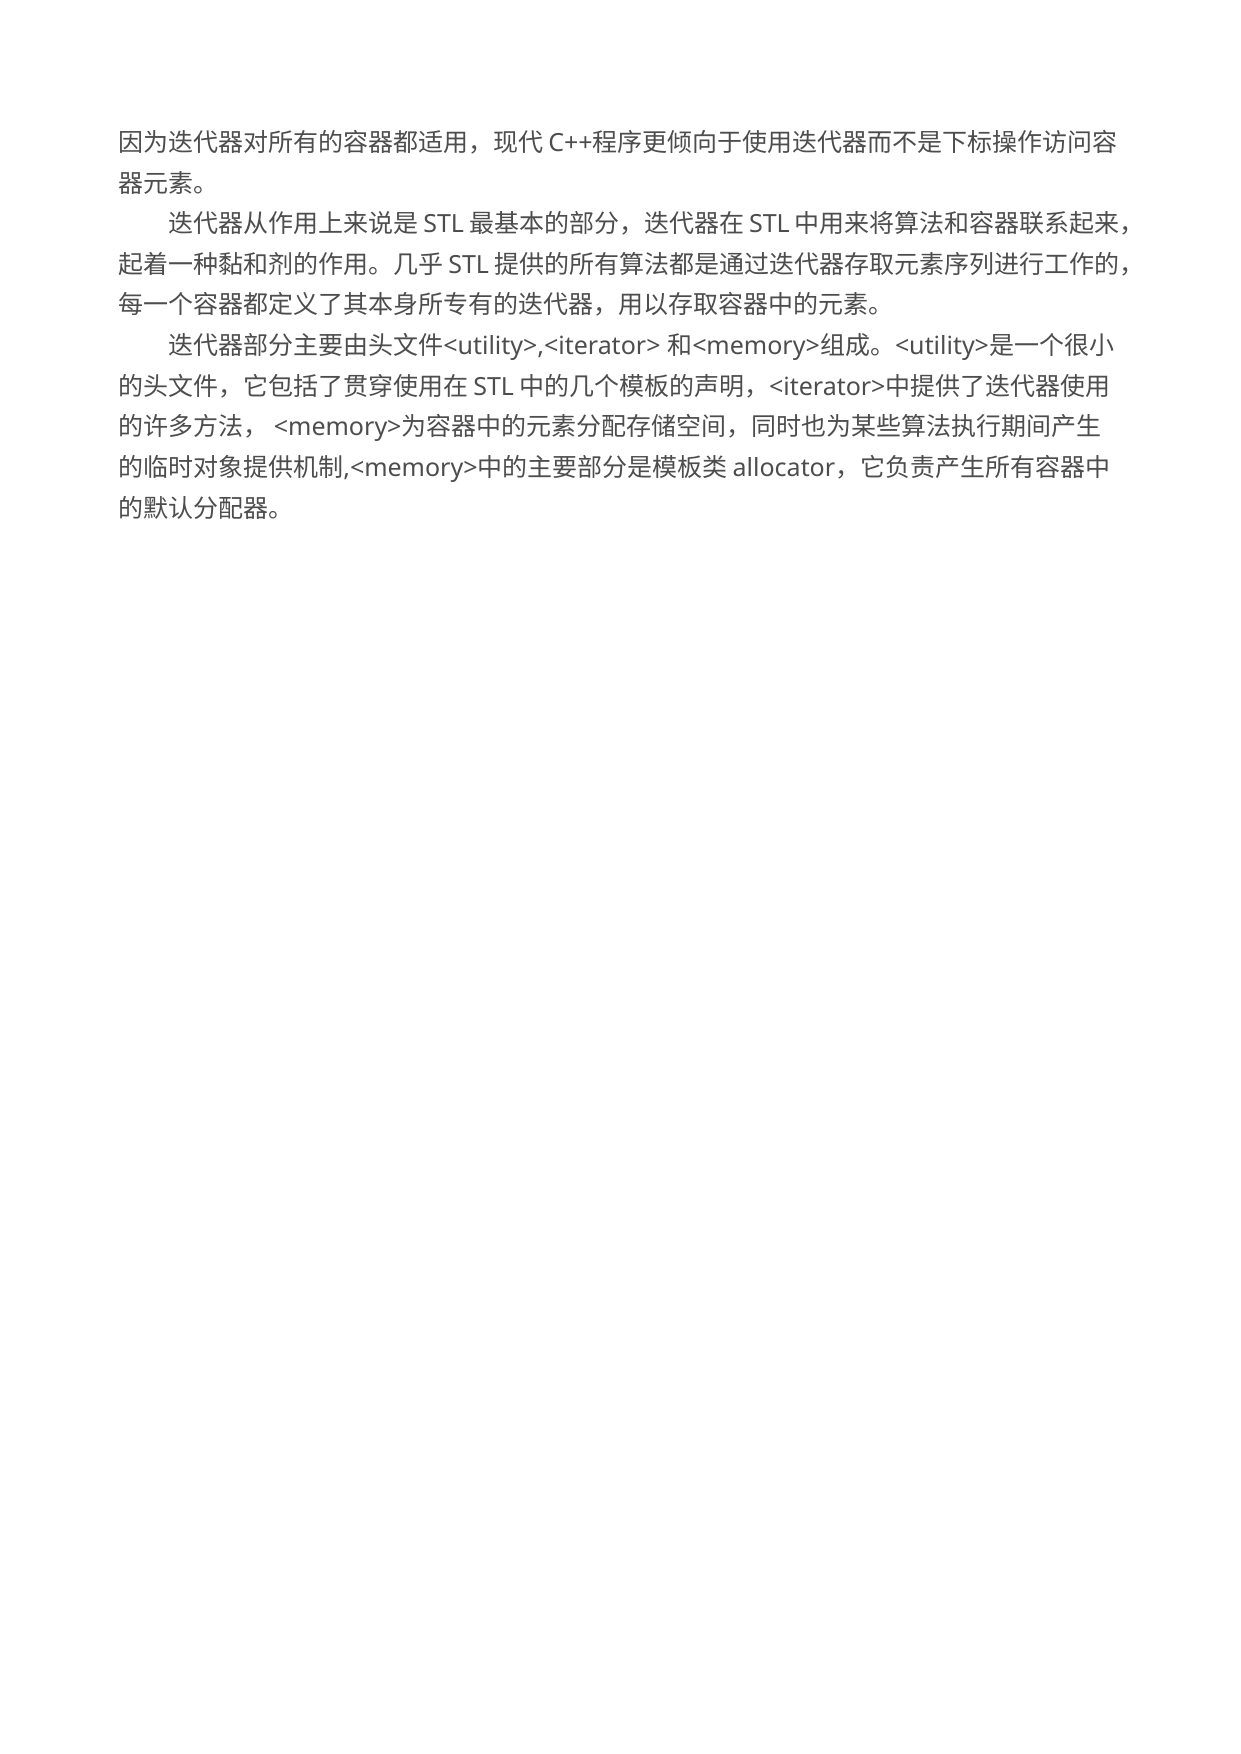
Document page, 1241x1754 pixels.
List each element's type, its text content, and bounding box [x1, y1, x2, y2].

text 3)迭代器（iterator） 迭代器是一种允许程序员检查容器内元素，并实现元素遍历的数据类型。C++标准库为每一种标准容器定义了一种迭代器类型。迭代器类型提供了比下标操作更一般化的方法：所有的标准库容器都定义了相应的迭代器类型，而只有少数的容器（比如数组）支持下标操作。因为迭代器对所有的容器都适用，现代C++程序更倾向于使用迭代器而不是下标操作访问容器元素。 迭代器从作用上来说是STL最基本的部分，迭代器在STL中用来将算法和容器联系起来，起着一种黏和剂的作用。几乎STL提供的所有算法都是通过迭代器存取元素序列进行工作的，每一个容器都定义了其本身所专有的迭代器，用以存取容器中的元素。 迭代器部分主要由头文件<utility>,<iterator> 和<memory>组成。<utility>是一个很小的头文件，它包括了贯穿使用在STL中的几个模板的声明，<iterator>中提供了迭代器使用的许多方法， <memory>为容器中的元素分配存储空间，同时也为某些算法执行期间产生的临时对象提供机制,<memory>中的主要部分是模板类allocator，它负责产生所有容器中的默认分配器。 [118, 118, 1122, 524]
